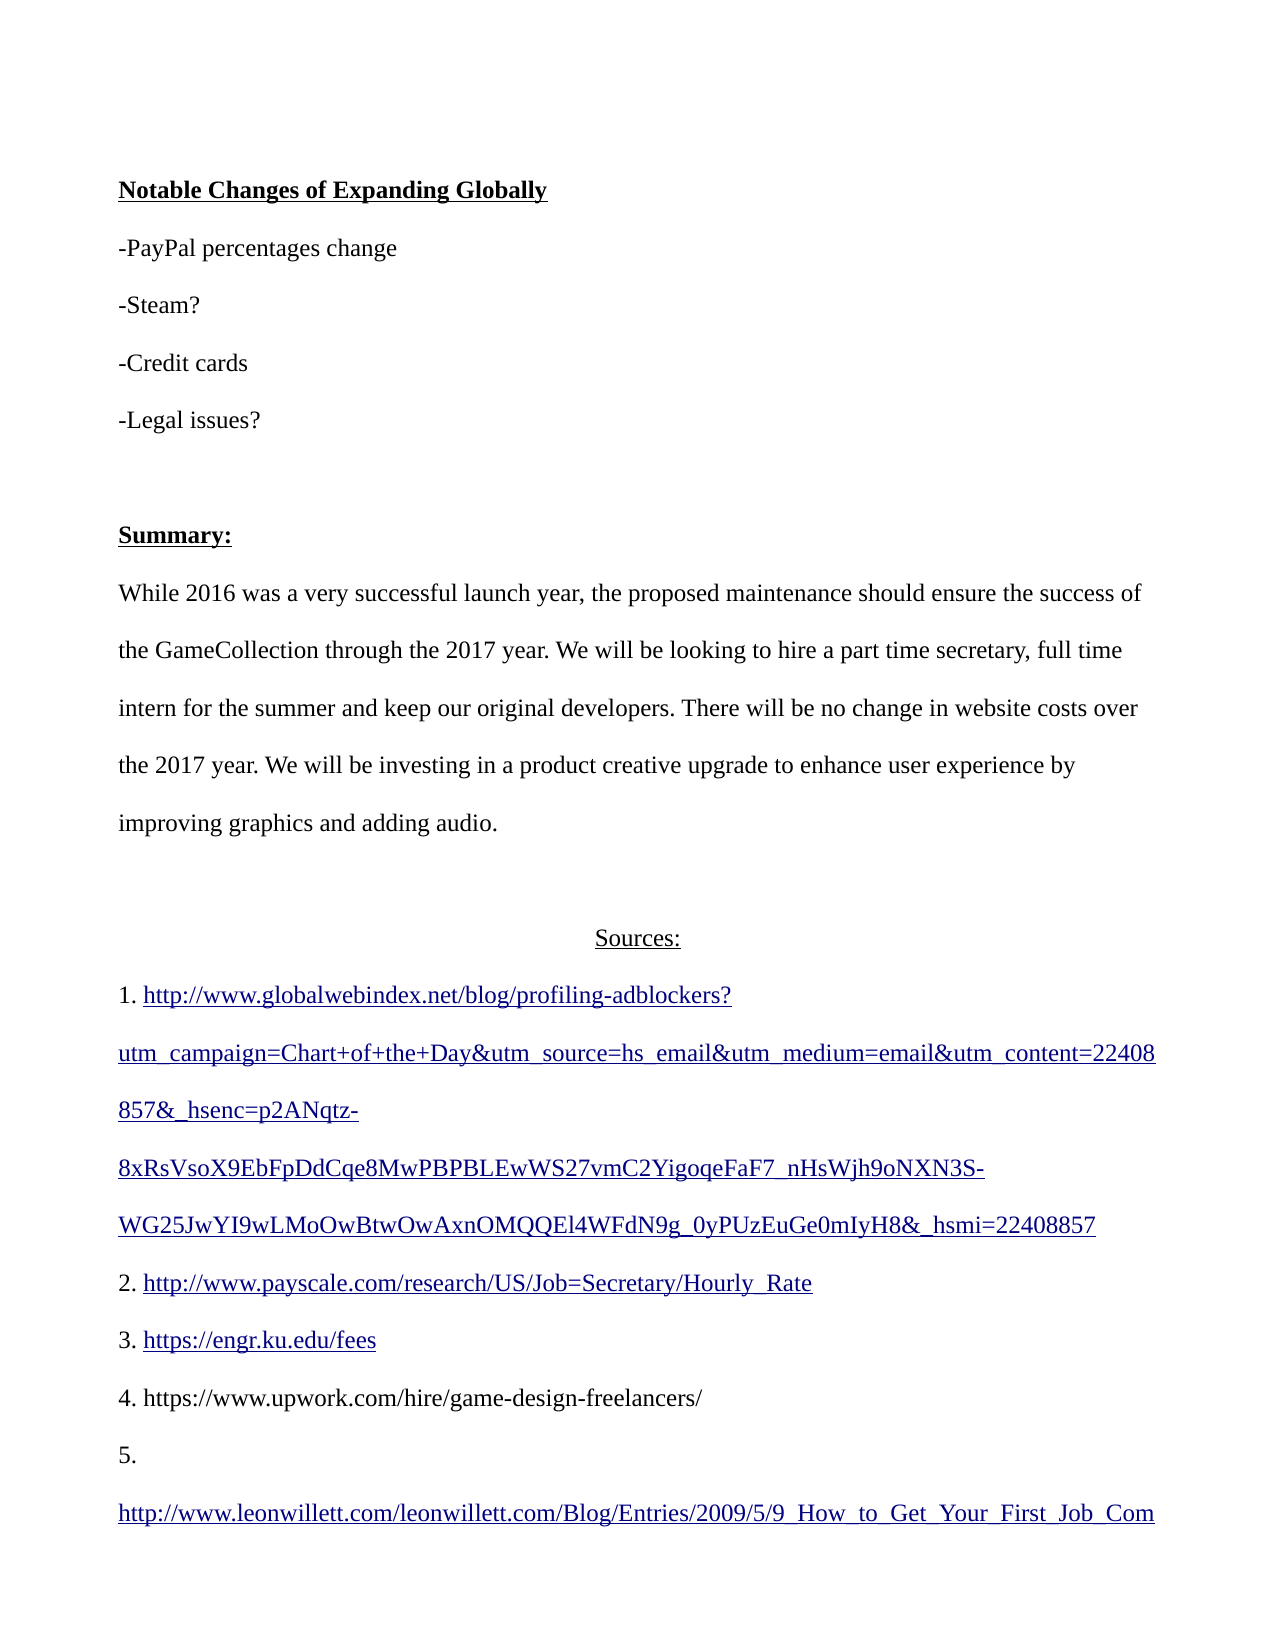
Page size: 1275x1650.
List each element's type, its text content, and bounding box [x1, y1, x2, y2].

text 5. http://www.leonwillett.com/leonwillett.com/Blog/Entries/2009/5/9_How_to_Get_Your_First_Job_Com [118, 1441, 1157, 1527]
text -Legal issues? [118, 406, 1157, 434]
text Notable Changes of Expanding Globally [118, 176, 1157, 204]
text Sources: [118, 923, 1157, 952]
text 4. https://www.upwork.com/hire/game-design-freelancers/ [118, 1383, 1157, 1412]
text Summary: [118, 521, 1157, 549]
text -PayPal percentages change [118, 233, 1157, 262]
text While 2016 was a very successful launch year, the proposed maintenance should ensure the success of the GameCollection through the 2017 year. We will be looking to hire a part time secretary, full time intern for the summer and keep our original developers. There will be no change in website costs over the 2017 year. We will be investing in a product creative upgrade to enhance user experience by improving graphics and adding audio. [118, 578, 1157, 837]
text 1. http://www.globalwebindex.net/blog/profiling-adblockers?utm_campaign=Chart+of+the+Day&utm_source=hs_email&utm_medium=email&utm_content=22408857&_hsenc=p2ANqtz-8xRsVsoX9EbFpDdCqe8MwPBPBLEwWS27vmC2YigoqeFaF7_nHsWjh9oNXN3S-WG25JwYI9wLMoOwBtwOwAxnOMQQEl4WFdN9g_0yPUzEuGe0mIyH8&_hsmi=22408857 [118, 981, 1157, 1239]
text -Steam? [118, 291, 1157, 319]
text 3. https://engr.ku.edu/fees [118, 1326, 1157, 1354]
text -Credit cards [118, 348, 1157, 377]
text 2. http://www.payscale.com/research/US/Job=Secretary/Hourly_Rate [118, 1268, 1157, 1297]
